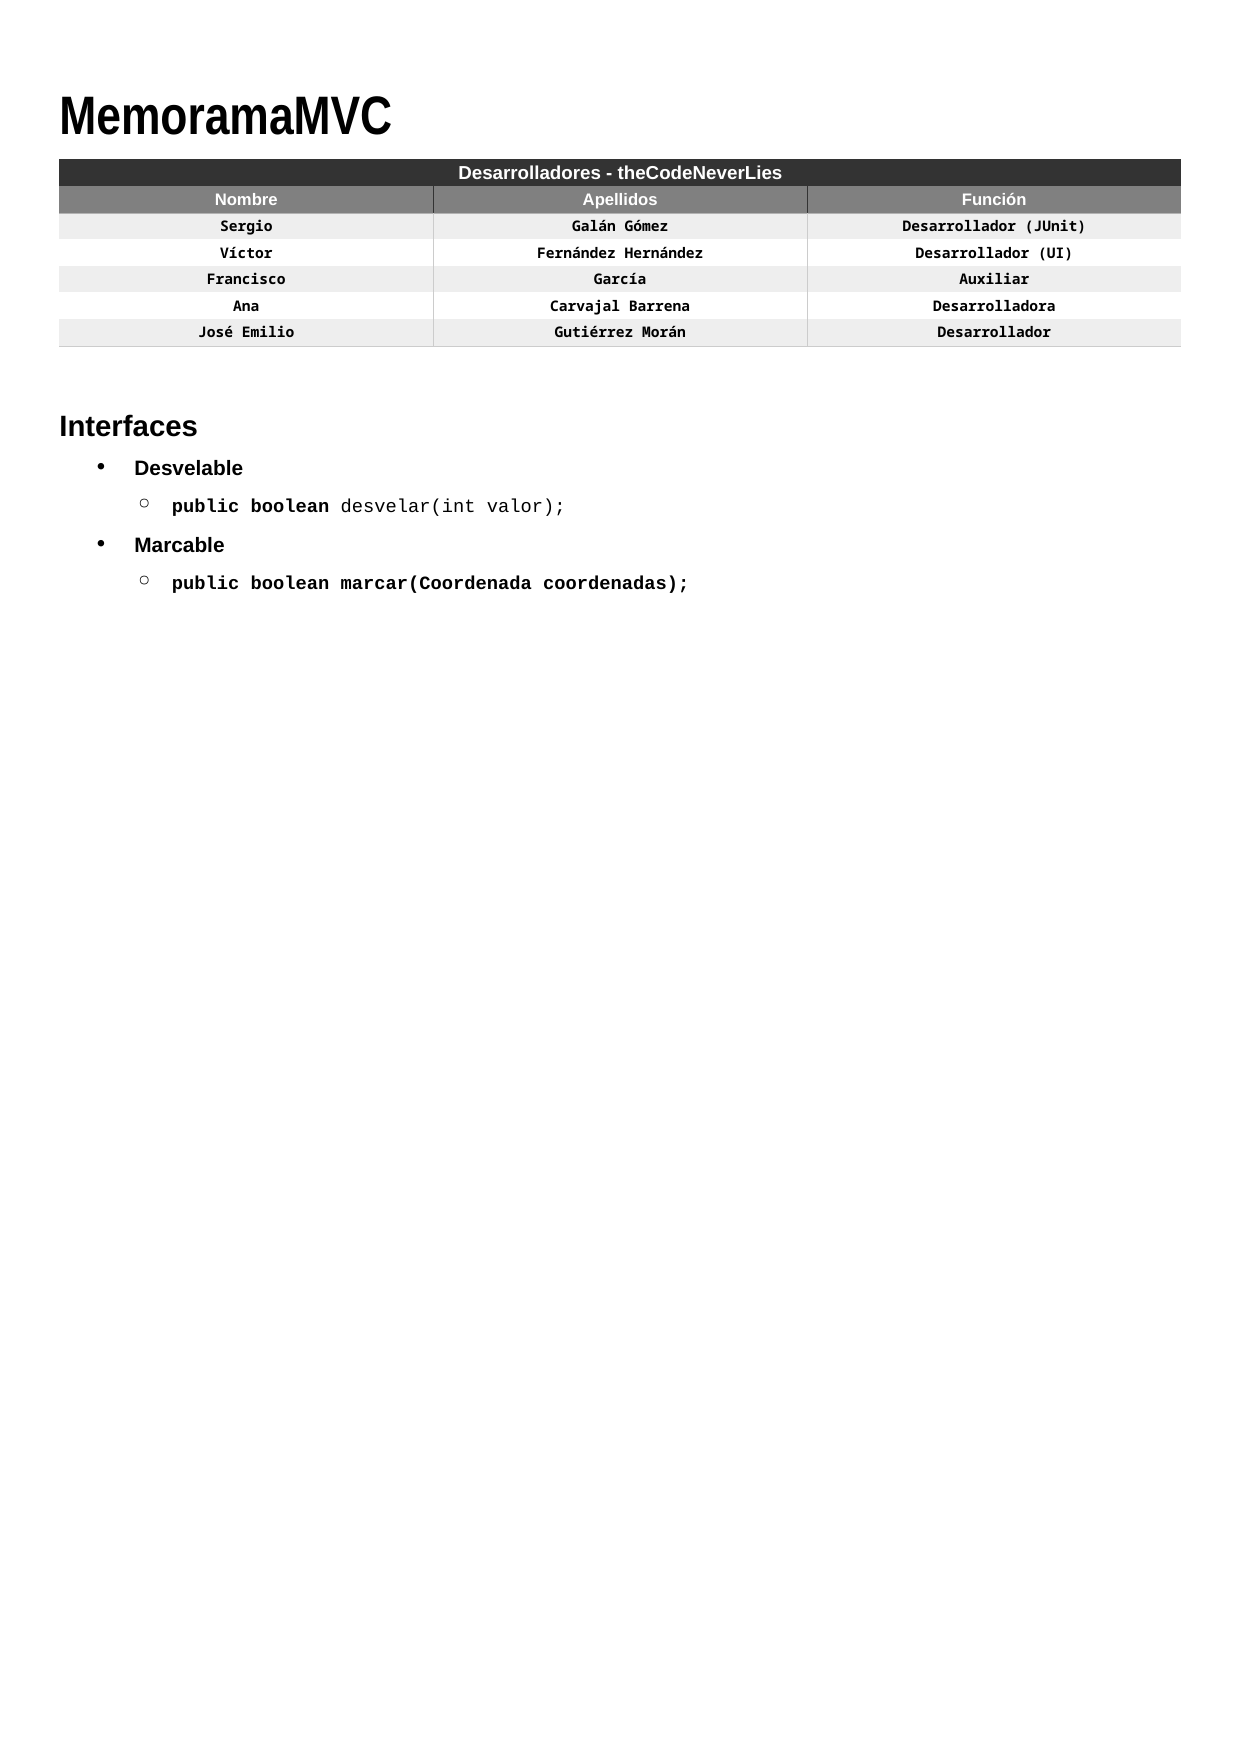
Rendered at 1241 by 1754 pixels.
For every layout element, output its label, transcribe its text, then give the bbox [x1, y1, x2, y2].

table_cell José Emilio [59, 319, 433, 346]
table_cell Gutiérrez Morán [434, 319, 807, 346]
table_cell Galán Gómez [434, 214, 807, 239]
table_cell Función [808, 186, 1181, 213]
table_cell Francisco [59, 266, 433, 292]
table_cell Víctor [59, 239, 433, 266]
table_cell Auxiliar [808, 266, 1181, 292]
title MemoramaMVC [59, 84, 1181, 146]
subtitle Interfaces [59, 409, 1181, 443]
table_cell Carvajal Barrena [434, 293, 807, 319]
table_cell Ana [59, 293, 433, 319]
list Marcable [97, 533, 1181, 558]
table_cell Desarrollador (JUnit) [808, 214, 1181, 239]
table_cell Nombre [59, 186, 433, 213]
table_cell Sergio [59, 214, 433, 239]
list public boolean desvelar(int valor); [134, 495, 1181, 518]
table_cell Desarrollador (UI) [808, 239, 1181, 266]
table_cell Apellidos [434, 186, 807, 213]
list public boolean marcar(Coordenada coordenadas); [134, 572, 1181, 595]
table_header Desarrolladores - theCodeNeverLies [59, 159, 1181, 186]
table_cell Fernández Hernández [434, 239, 807, 266]
table_cell Desarrolladora [808, 293, 1181, 319]
list Desvelable [97, 456, 1181, 481]
table_cell Desarrollador [808, 319, 1181, 346]
table_cell García [434, 266, 807, 292]
